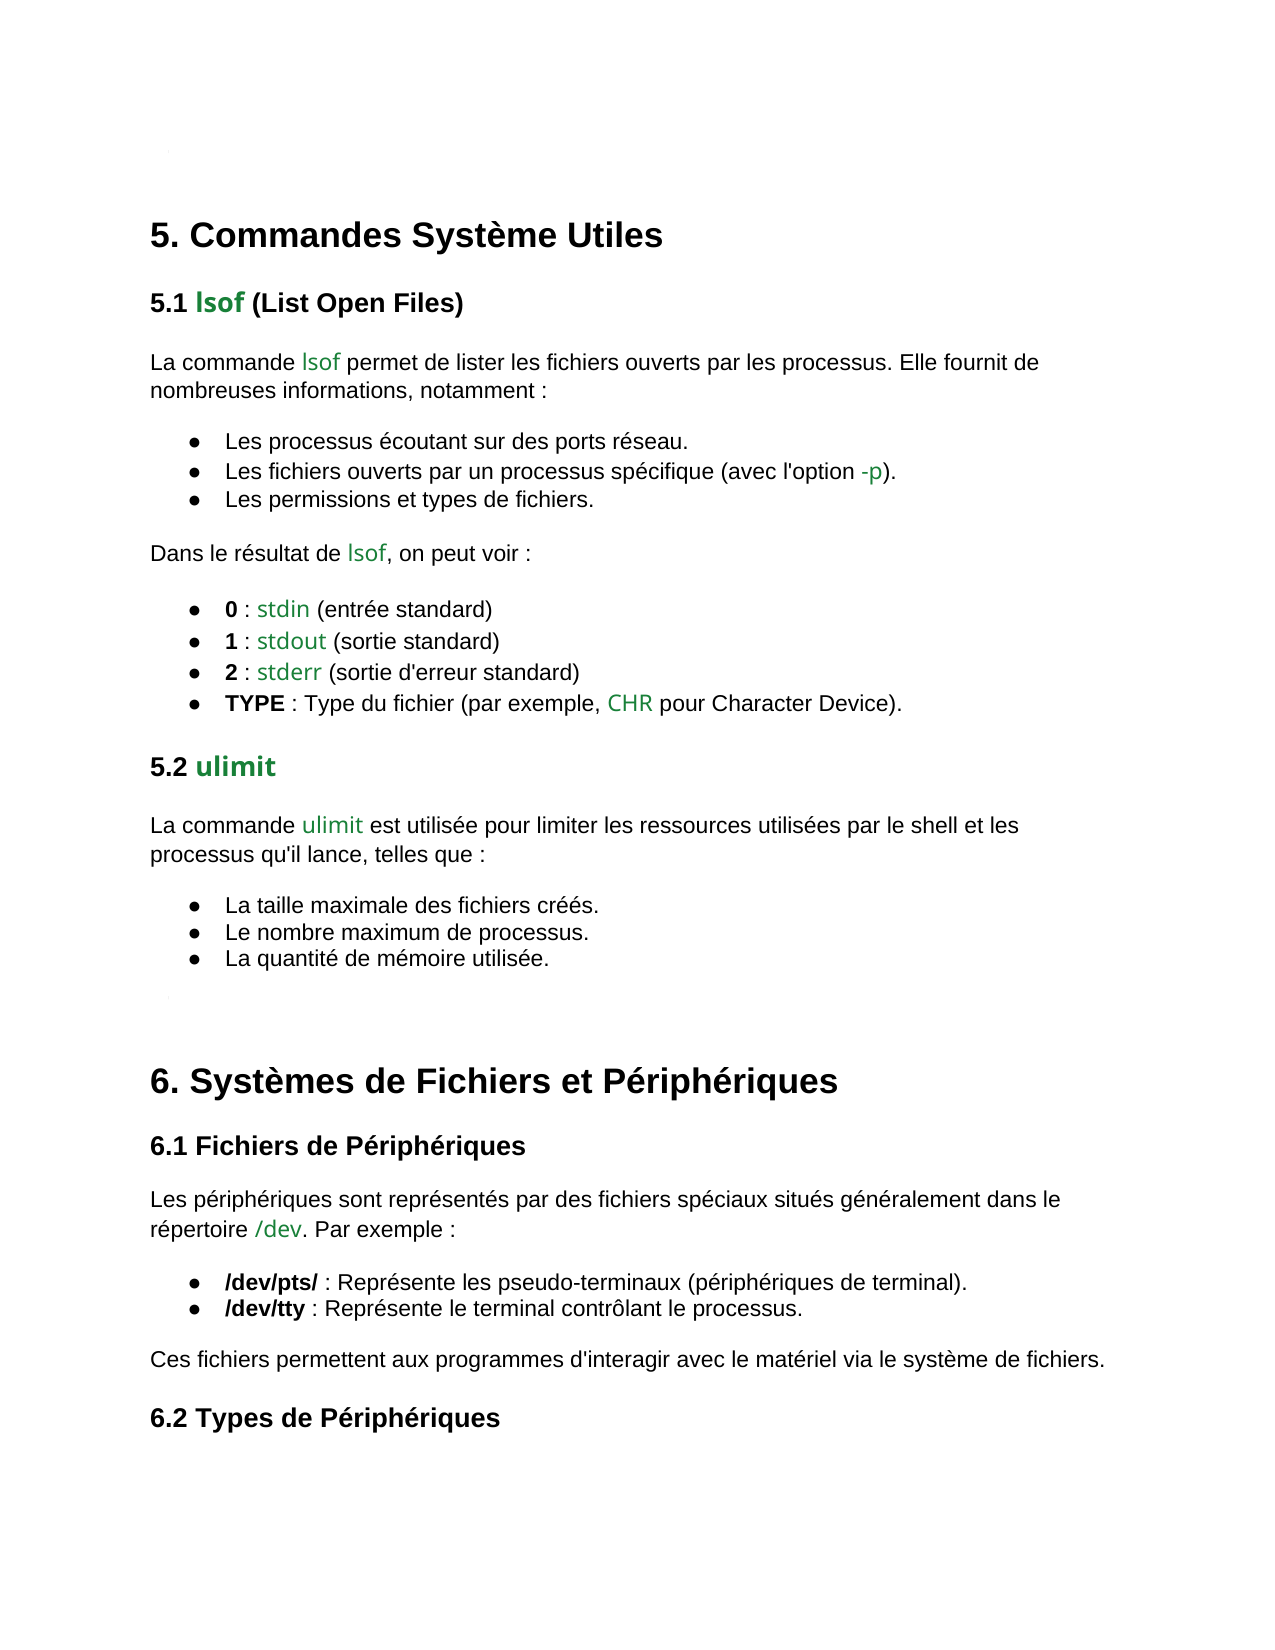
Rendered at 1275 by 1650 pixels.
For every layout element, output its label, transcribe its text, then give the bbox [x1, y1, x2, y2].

list Les fichiers ouverts par un processus spécifique (avec l'option -p). [187, 454, 1125, 486]
text La commande ulimit est utilisée pour limiter les ressources utilisées par le shell et les processus qu'il lance, telles que : [150, 809, 1125, 867]
subtitle 5. Commandes Système Utiles [150, 214, 1125, 254]
list Le nombre maximum de processus. [187, 918, 1125, 945]
list /dev/tty : Représente le terminal contrôlant le processus. [187, 1295, 1125, 1321]
list 1 : stdout (sortie standard) [187, 625, 1125, 656]
subtitle 5.1 lsof (List Open Files) [150, 284, 1125, 321]
list /dev/pts/ : Représente les pseudo-terminaux (périphériques de terminal). [187, 1269, 1125, 1295]
list 0 : stdin (entrée standard) [187, 593, 1125, 625]
subtitle 6. Systèmes de Fichiers et Périphériques [150, 1060, 1125, 1101]
list La quantité de mémoire utilisée. [187, 945, 1125, 971]
list 2 : stderr (sortie d'erreur standard) [187, 656, 1125, 687]
text Ces fichiers permettent aux programmes d'interagir avec le matériel via le système de fichiers. [150, 1346, 1125, 1373]
text La commande lsof permet de lister les fichiers ouverts par les processus. Elle fournit de nombreuses informations, notamment : [150, 346, 1125, 403]
list Les permissions et types de fichiers. [187, 486, 1125, 512]
subtitle 6.2 Types de Périphériques [150, 1402, 1125, 1433]
list La taille maximale des fichiers créés. [187, 892, 1125, 918]
list Les processus écoutant sur des ports réseau. [187, 428, 1125, 454]
subtitle 6.1 Fichiers de Périphériques [150, 1130, 1125, 1161]
subtitle 5.2 ulimit [150, 748, 1125, 784]
text Les périphériques sont représentés par des fichiers spéciaux situés généralement dans le répertoire /dev. Par exemple : [150, 1186, 1125, 1244]
list TYPE : Type du fichier (par exemple, CHR pour Character Device). [187, 687, 1125, 718]
text Dans le résultat de lsof, on peut voir : [150, 537, 1125, 568]
